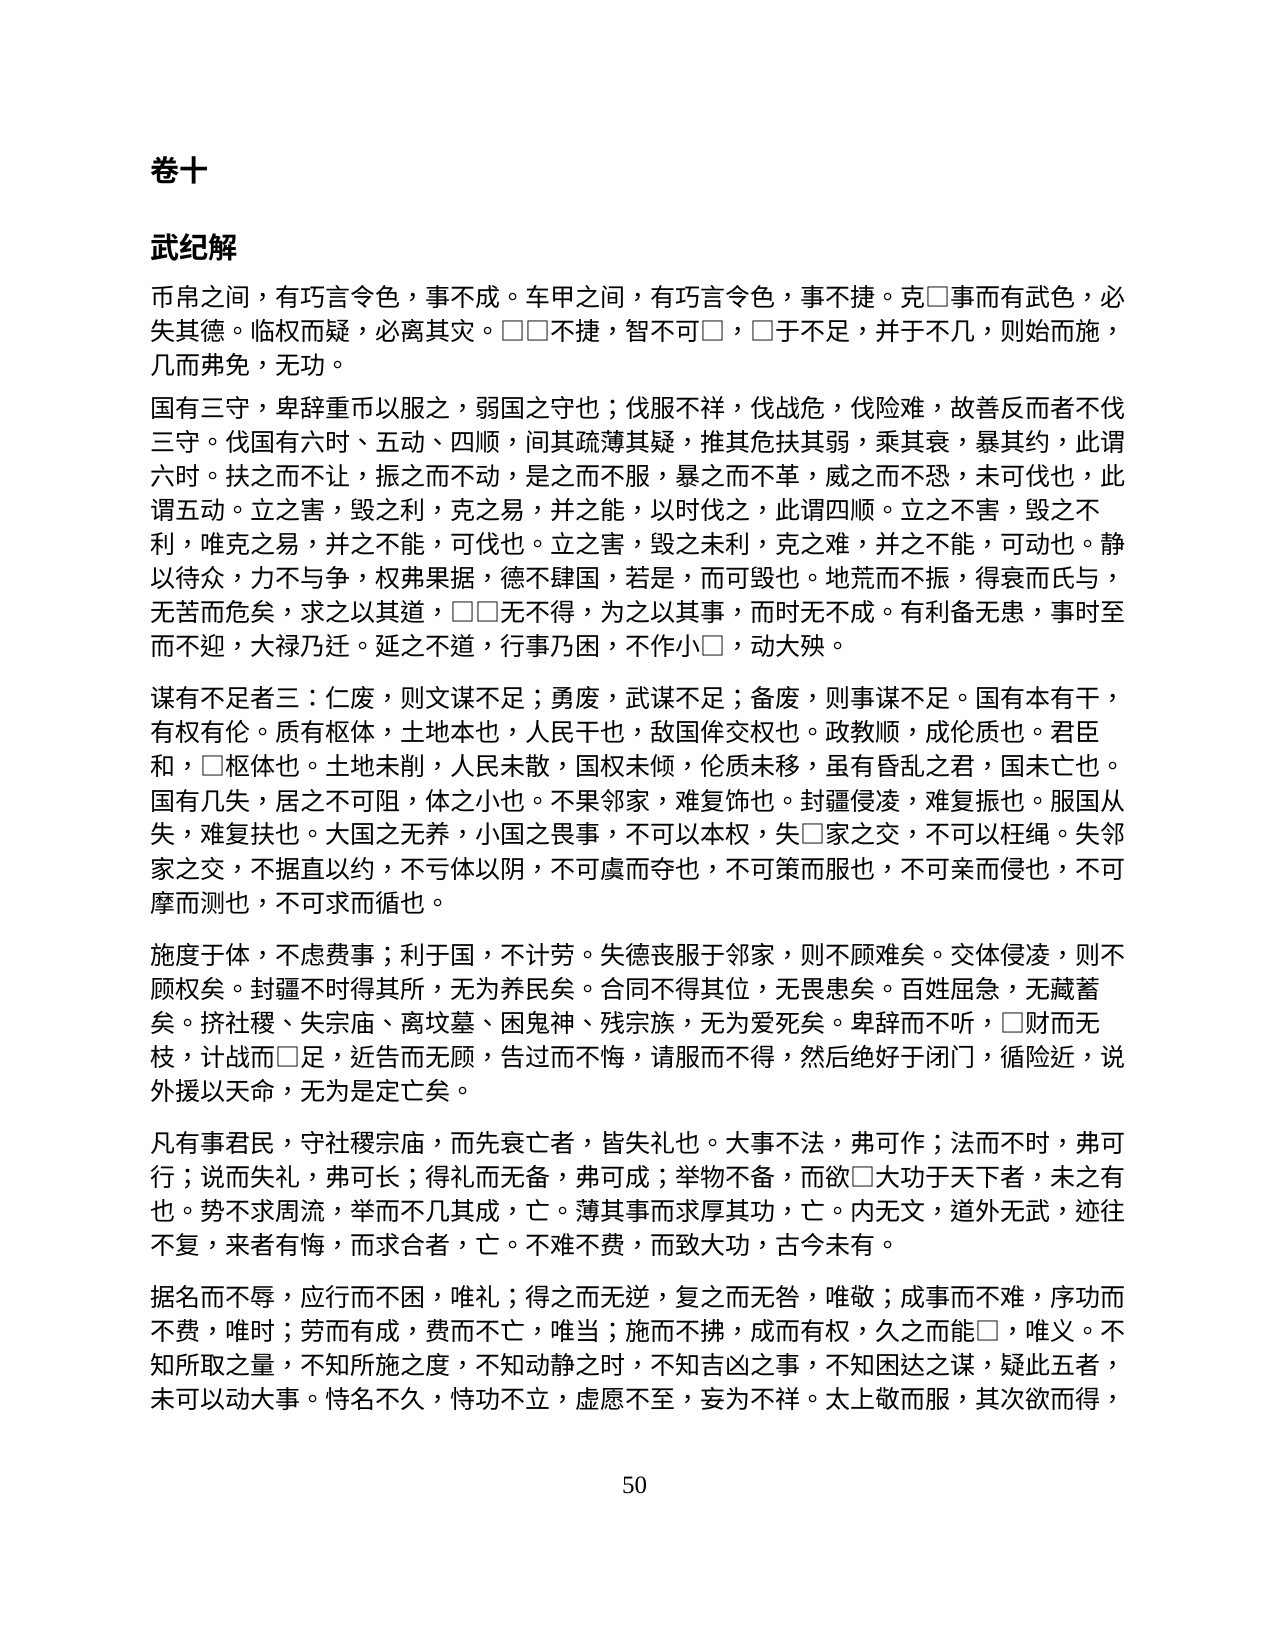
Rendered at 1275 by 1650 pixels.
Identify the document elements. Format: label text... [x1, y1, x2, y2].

subtitle 卷十 [150, 150, 1125, 190]
text 凡有事君民，守社稷宗庙，而先衰亡者，皆失礼也。大事不法，弗可作；法而不时，弗可行；说而失礼，弗可长；得礼而无备，弗可成；举物不备，而欲□大功于天下者，未之有也。势不求周流，举而不几其成，亡。薄其事而求厚其功，亡。内无文，道外无武，迹往不复，来者有悔，而求合者，亡。不难不费，而致大功，古今未有。 [150, 1126, 1125, 1262]
text 施度于体，不虑费事；利于国，不计劳。失德丧服于邻家，则不顾难矣。交体侵凌，则不顾权矣。封疆不时得其所，无为养民矣。合同不得其位，无畏患矣。百姓屈急，无藏蓄矣。挤社稷、失宗庙、离坟墓、困鬼神、残宗族，无为爱死矣。卑辞而不听，□财而无枝，计战而□足，近告而无顾，告过而不悔，请服而不得，然后绝好于闭门，循险近，说外援以天命，无为是定亡矣。 [150, 937, 1125, 1108]
text 据名而不辱，应行而不困，唯礼；得之而无逆，复之而无咎，唯敬；成事而不难，序功而不费，唯时；劳而有成，费而不亡，唯当；施而不拂，成而有权，久之而能□，唯义。不知所取之量，不知所施之度，不知动静之时，不知吉凶之事，不知困达之谋，疑此五者，未可以动大事。恃名不久，恃功不立，虚愿不至，妄为不祥。太上敬而服，其次欲而得， [150, 1280, 1125, 1416]
text 国有三守，卑辞重币以服之，弱国之守也；伐服不祥，伐战危，伐险难，故善反而者不伐三守。伐国有六时、五动、四顺，间其疏薄其疑，推其危扶其弱，乘其衰，暴其约，此谓六时。扶之而不让，振之而不动，是之而不服，暴之而不革，威之而不恐，未可伐也，此谓五动。立之害，毁之利，克之易，并之能，以时伐之，此谓四顺。立之不害，毁之不利，唯克之易，并之不能，可伐也。立之害，毁之未利，克之难，并之不能，可动也。静以待众，力不与争，权弗果据，德不肆国，若是，而可毁也。地荒而不振，得衰而氏与，无苦而危矣，求之以其道，□□无不得，为之以其事，而时无不成。有利备无患，事时至而不迎，大禄乃迁。延之不道，行事乃困，不作小□，动大殃。 [150, 391, 1125, 663]
text 币帛之间，有巧言令色，事不成。车甲之间，有巧言令色，事不捷。克□事而有武色，必失其德。临权而疑，必离其灾。□□不捷，智不可□，□于不足，并于不几，则始而施，几而弗免，无功。 [150, 279, 1125, 382]
subtitle 武纪解 [150, 227, 1125, 267]
text 谋有不足者三：仁废，则文谋不足；勇废，武谋不足；备废，则事谋不足。国有本有干，有权有伦。质有枢体，土地本也，人民干也，敌国侔交权也。政教顺，成伦质也。君臣和，□枢体也。土地未削，人民未散，国权未倾，伦质未移，虽有昏乱之君，国未亡也。国有几失，居之不可阻，体之小也。不果邻家，难复饰也。封疆侵凌，难复振也。服国从失，难复扶也。大国之无养，小国之畏事，不可以本权，失□家之交，不可以枉绳。失邻家之交，不据直以约，不亏体以阴，不可虞而夺也，不可策而服也，不可亲而侵也，不可摩而测也，不可求而循也。 [150, 681, 1125, 919]
